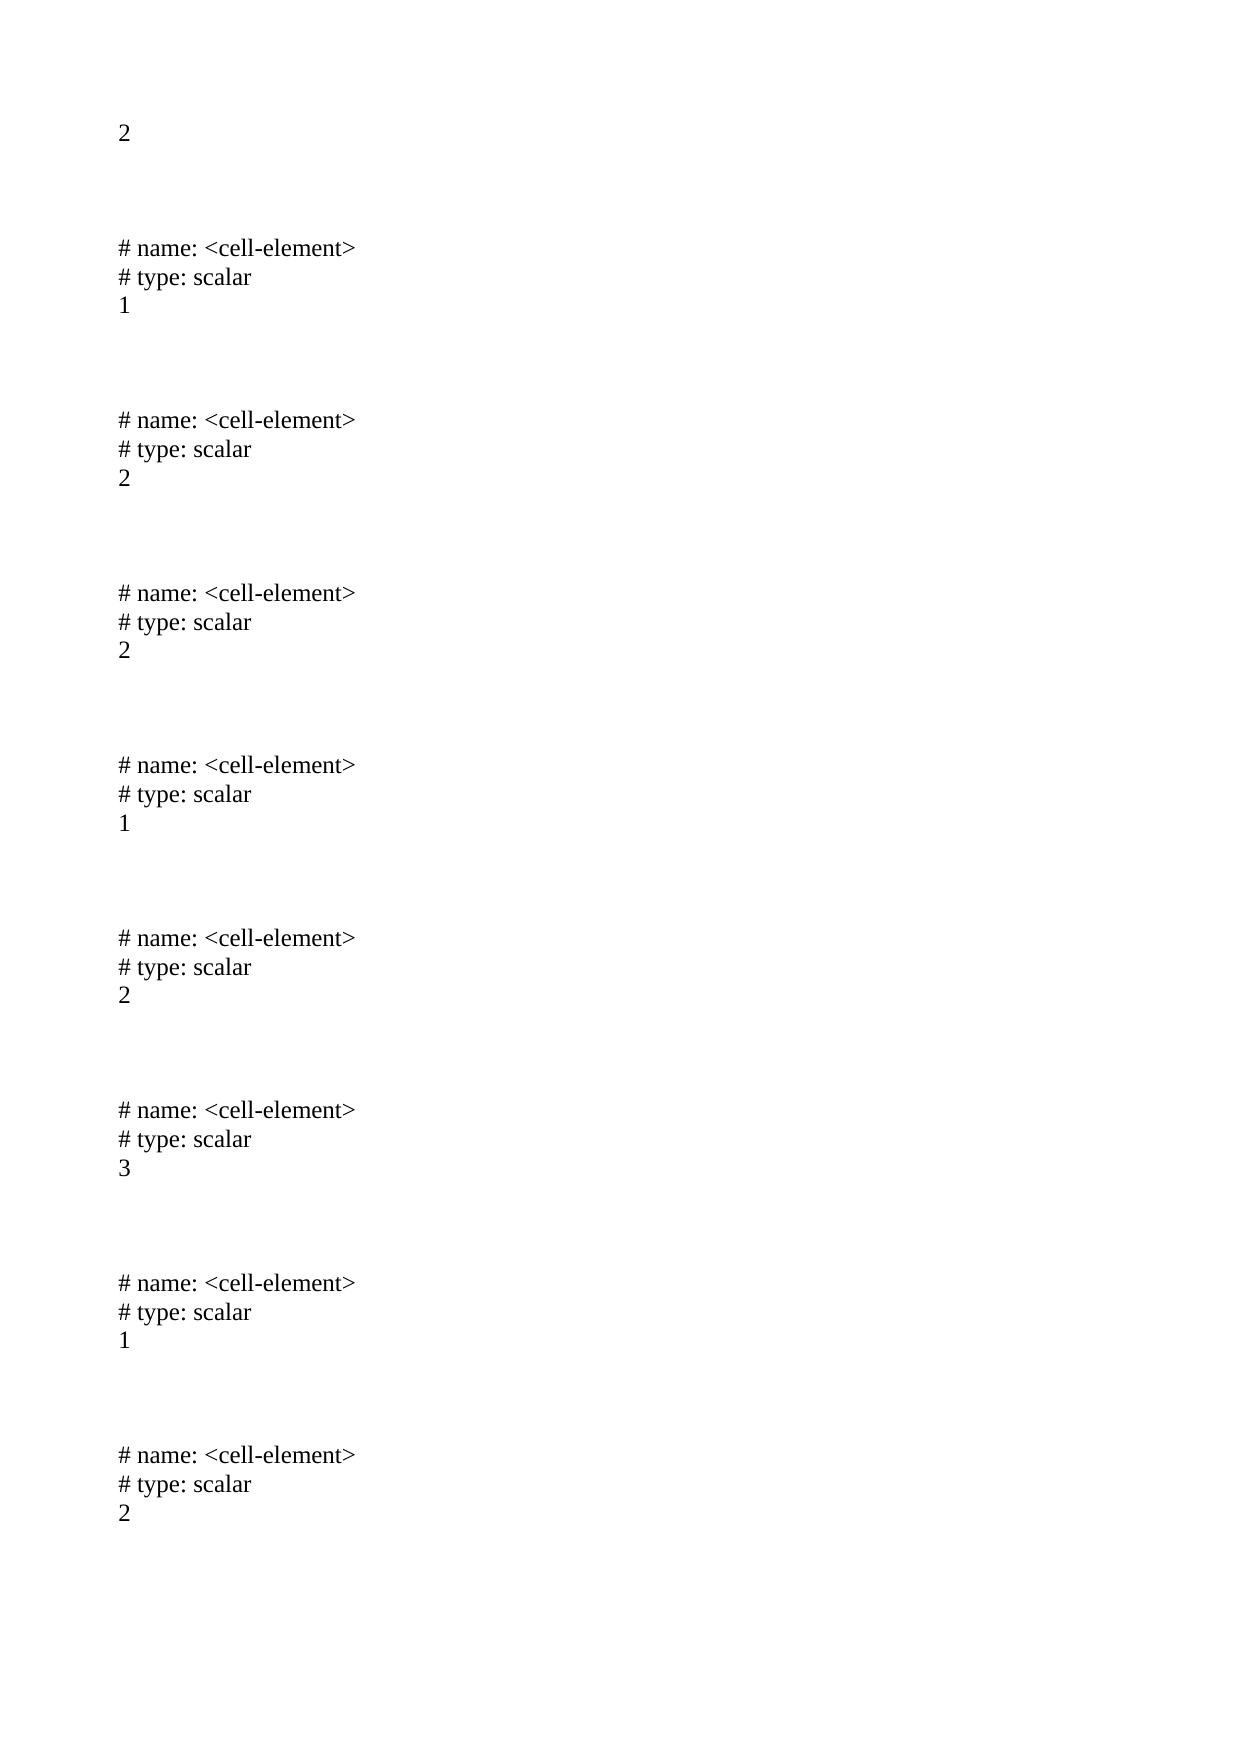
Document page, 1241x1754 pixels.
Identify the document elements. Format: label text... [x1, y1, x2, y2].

text # type: scalar [118, 607, 1122, 636]
text # type: scalar [118, 952, 1122, 981]
text 2 [118, 636, 1122, 664]
text 2 [118, 981, 1122, 1009]
text # type: scalar [118, 779, 1122, 808]
text # name: <cell-element> [118, 578, 1122, 607]
text 1 [118, 808, 1122, 837]
text # name: <cell-element> [118, 923, 1122, 952]
text # name: <cell-element> [118, 751, 1122, 779]
text # type: scalar [118, 1297, 1122, 1326]
text 3 [118, 1153, 1122, 1182]
text # type: scalar [118, 1124, 1122, 1153]
text # type: scalar [118, 434, 1122, 463]
text 2 [118, 463, 1122, 492]
text # name: <cell-element> [118, 1268, 1122, 1297]
text 2 [118, 1498, 1122, 1527]
text 1 [118, 291, 1122, 319]
text # name: <cell-element> [118, 406, 1122, 434]
text # name: <cell-element> [118, 233, 1122, 262]
text # name: <cell-element> [118, 1441, 1122, 1469]
text # type: scalar [118, 262, 1122, 291]
text # type: scalar [118, 1469, 1122, 1498]
text 1 [118, 1326, 1122, 1354]
text # name: <cell-element> [118, 1096, 1122, 1124]
text 2 [118, 118, 1122, 147]
